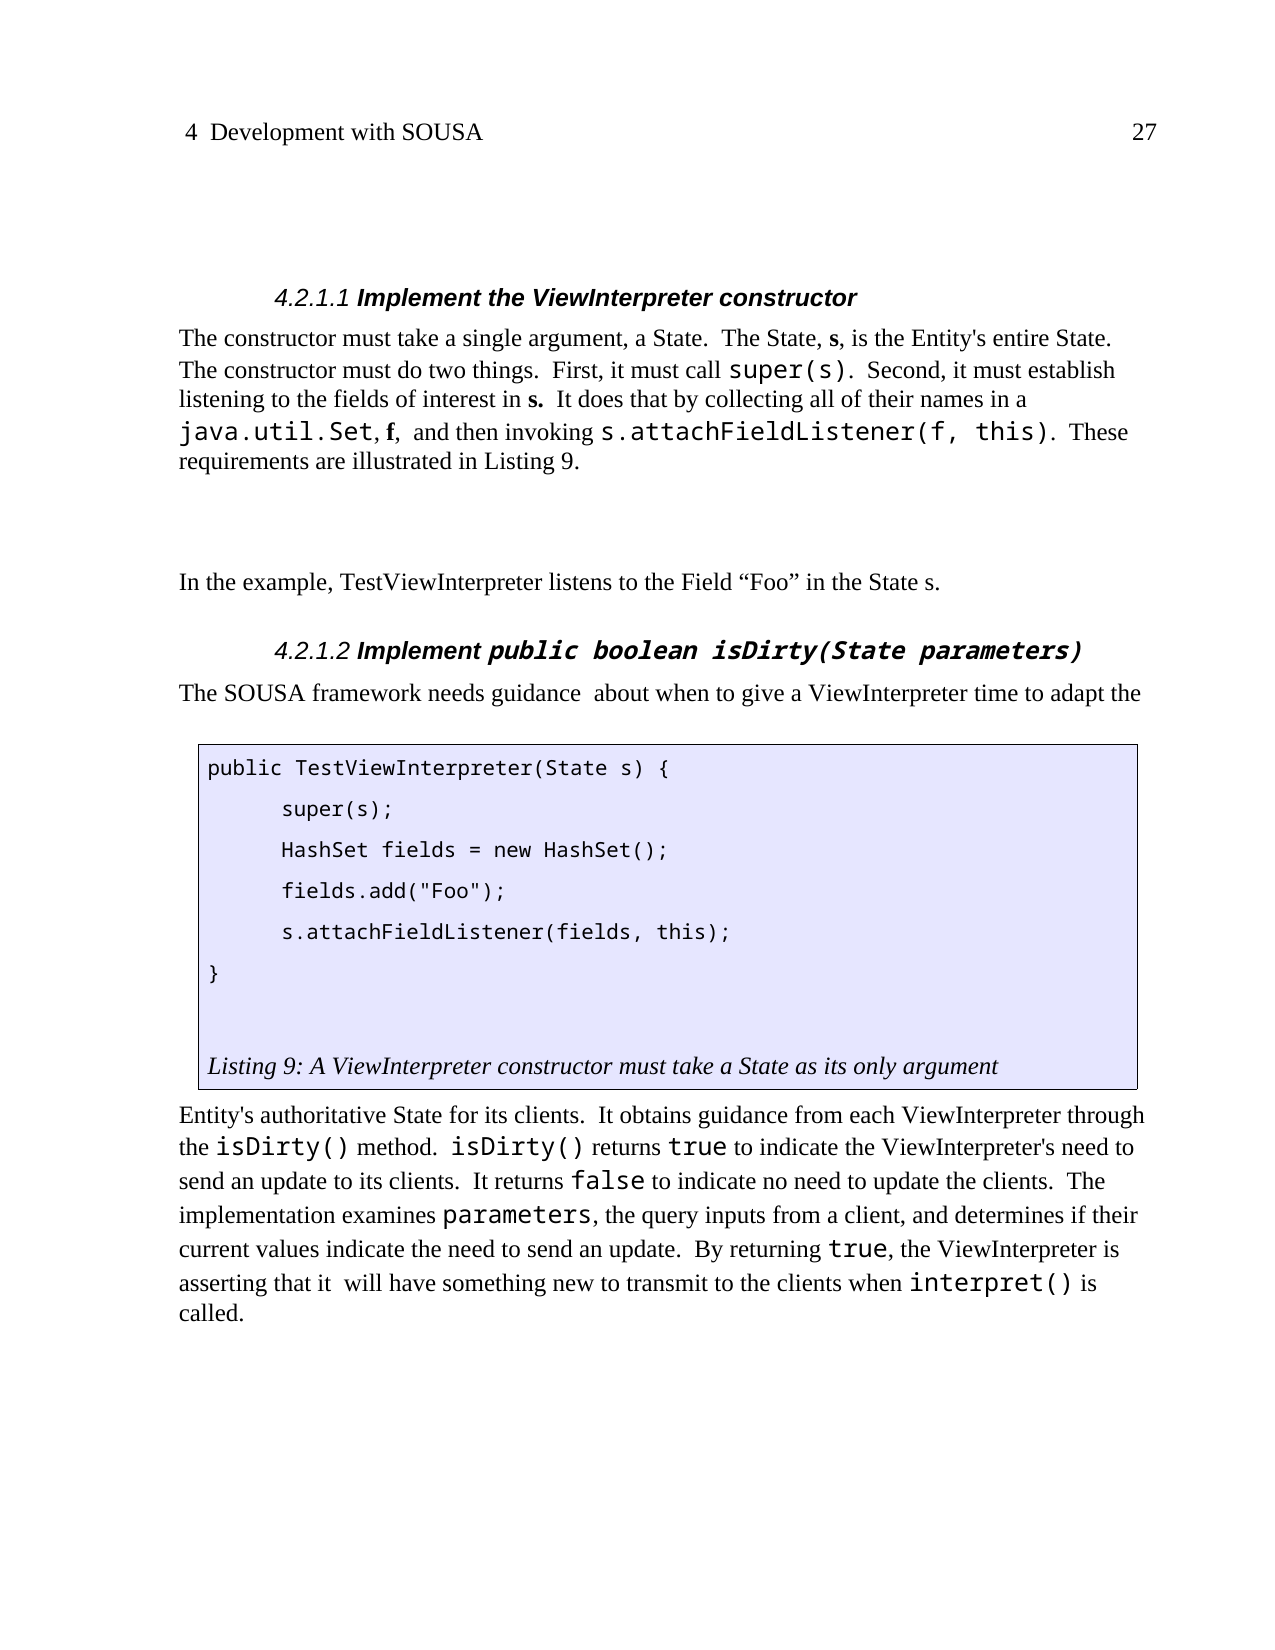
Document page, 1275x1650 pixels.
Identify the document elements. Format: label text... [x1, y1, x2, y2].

text super(s); [207, 794, 1128, 823]
text In the example, TestViewInterpreter listens to the Field “Foo” in the State s. [178, 568, 1157, 596]
text } [207, 958, 1128, 986]
subtitle Implement the ViewInterpreter constructor [267, 283, 1157, 311]
text s.attachFieldListener(fields, this); [207, 917, 1128, 945]
text HashSet fields = new HashSet(); [207, 835, 1128, 863]
subtitle Implement public boolean isDirty(State parameters) [267, 633, 1157, 667]
text public TestViewInterpreter(State s) { [207, 753, 1128, 782]
text The constructor must take a single argument, a State. The State, s, is the Entity's entire State. The constructor must do two things. First, it must call super(s). Second, it must establish listening to the fields of interest in s. It does that by collecting all of their names in a java.util.Set, f, and then invoking s.attachFieldListener(f, this). These requirements are illustrated in Listing 9. [178, 324, 1157, 475]
text The SOUSA framework needs guidance about when to give a ViewInterpreter time to adapt the Entity's authoritative State for its clients. It obtains guidance from each ViewInterpreter through the isDirty() method. isDirty() returns true to indicate the ViewInterpreter's need to send an update to its clients. It returns false to indicate no need to update the clients. The implementation examines parameters, the query inputs from a client, and determines if their current values indicate the need to send an update. By returning true, the ViewInterpreter is asserting that it will have something new to transmit to the clients when interpret() is called. [178, 679, 1157, 1327]
text fields.add("Foo"); [207, 876, 1128, 904]
list Listing 9: A ViewInterpreter constructor must take a State as its only argument [207, 1052, 1128, 1080]
